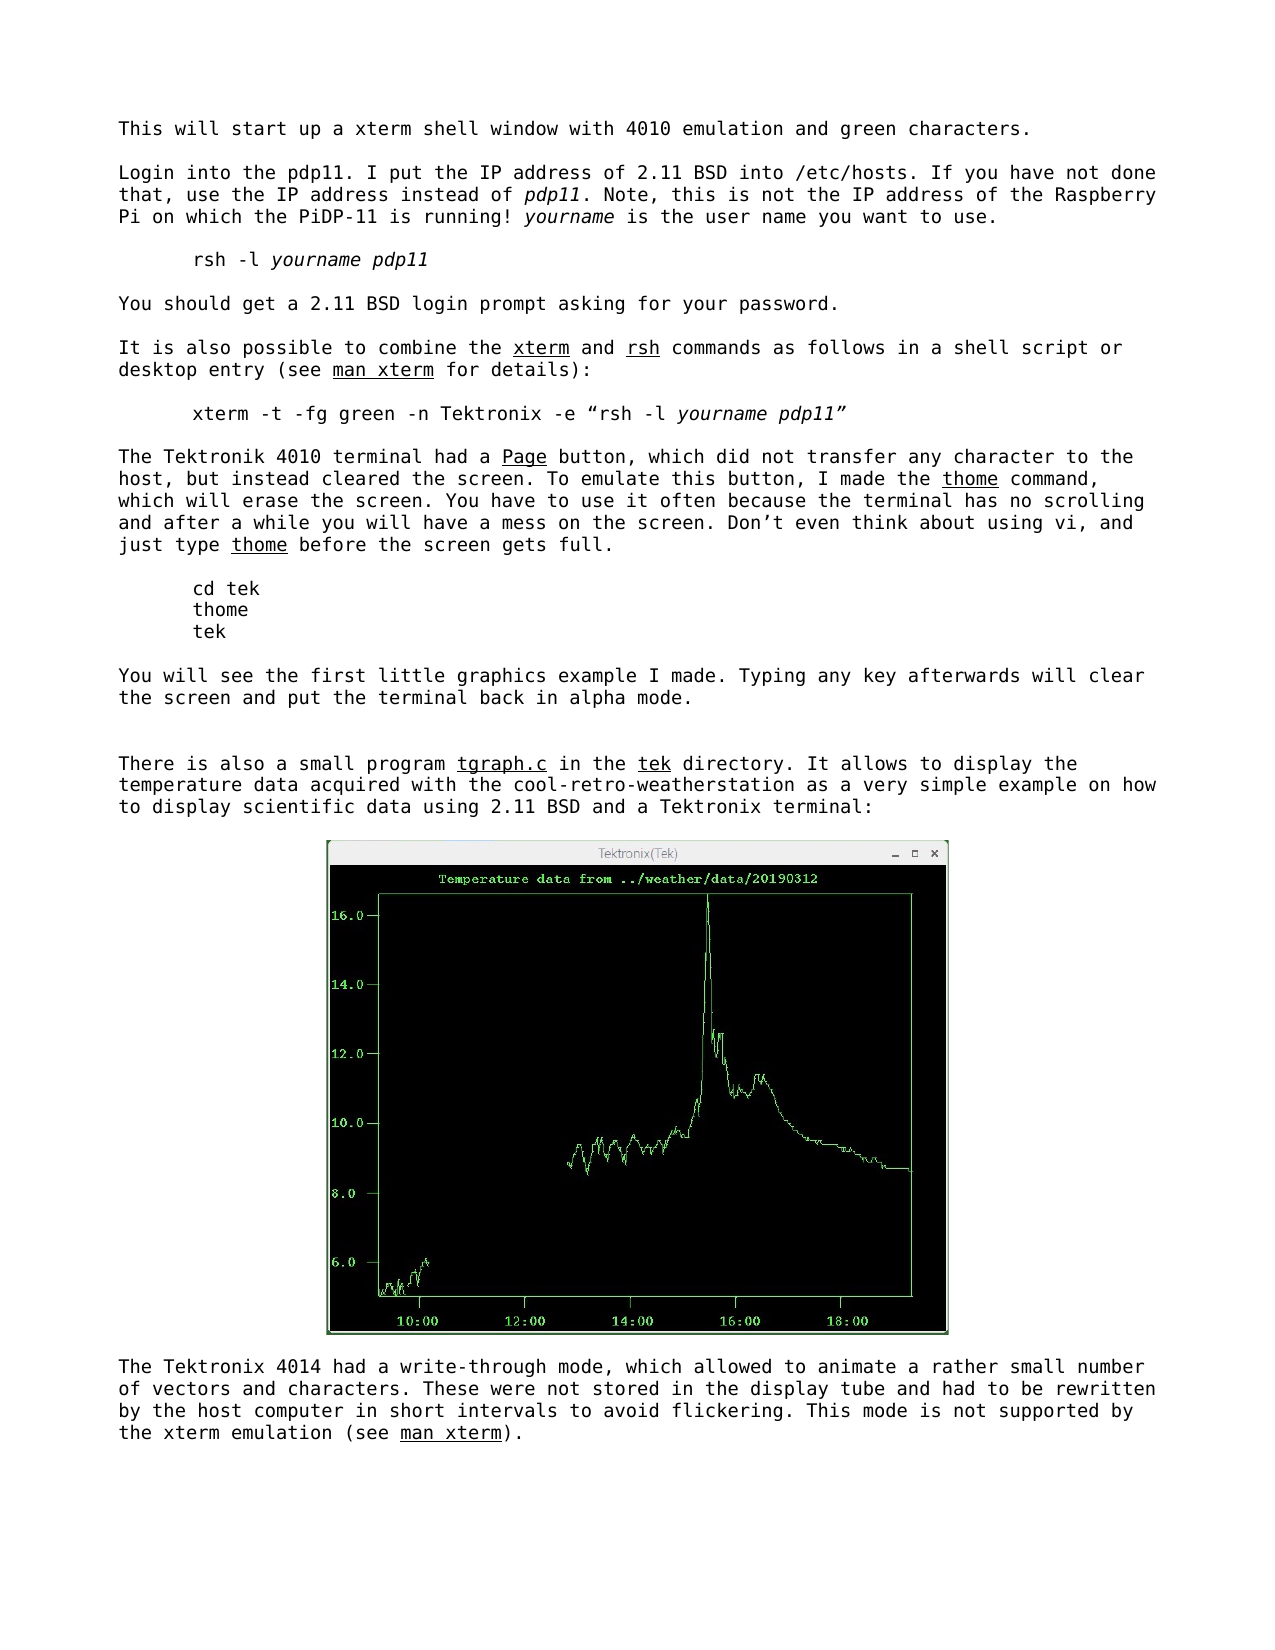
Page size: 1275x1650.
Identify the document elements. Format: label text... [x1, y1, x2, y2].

text It is also possible to combine the xterm and rsh commands as follows in a shell script or desktop entry (see man xterm for details): [118, 337, 1157, 381]
picture [326, 840, 949, 1335]
text tek [118, 621, 1157, 643]
text This will start up a xterm shell window with 4010 emulation and green characters. [118, 118, 1157, 140]
text You will see the first little graphics example I made. Typing any key afterwards will clear the screen and put the terminal back in alpha mode. [118, 665, 1157, 709]
text cd tek [118, 577, 1157, 599]
text There is also a small program tgraph.c in the tek directory. It allows to display the temperature data acquired with the cool-retro-weatherstation as a very simple example on how to display scientific data using 2.11 BSD and a Tektronix terminal: [118, 752, 1157, 818]
text thome [118, 599, 1157, 621]
text Login into the pdp11. I put the IP address of 2.11 BSD into /etc/hosts. If you have not done that, use the IP address instead of pdp11. Note, this is not the IP address of the Raspberry Pi on which the PiDP-11 is running! yourname is the user name you want to use. [118, 162, 1157, 227]
text The Tektronik 4010 terminal had a Page button, which did not transfer any character to the host, but instead cleared the screen. To emulate this button, I made the thome command, which will erase the screen. You have to use it often because the terminal has no scrolling and after a while you will have a mess on the screen. Don’t even think about using vi, and just type thome before the screen gets full. [118, 446, 1157, 556]
text The Tektronix 4014 had a write-through mode, which allowed to animate a rather small number of vectors and characters. These were not stored in the display tube and had to be rewritten by the host computer in short intervals to avoid flickering. This mode is not supported by the xterm emulation (see man xterm). [118, 1356, 1157, 1443]
text xterm -t -fg green -n Tektronix -e “rsh -l yourname pdp11” [118, 402, 1157, 424]
text rsh -l yourname pdp11 [118, 249, 1157, 271]
text You should get a 2.11 BSD login prompt asking for your password. [118, 293, 1157, 315]
